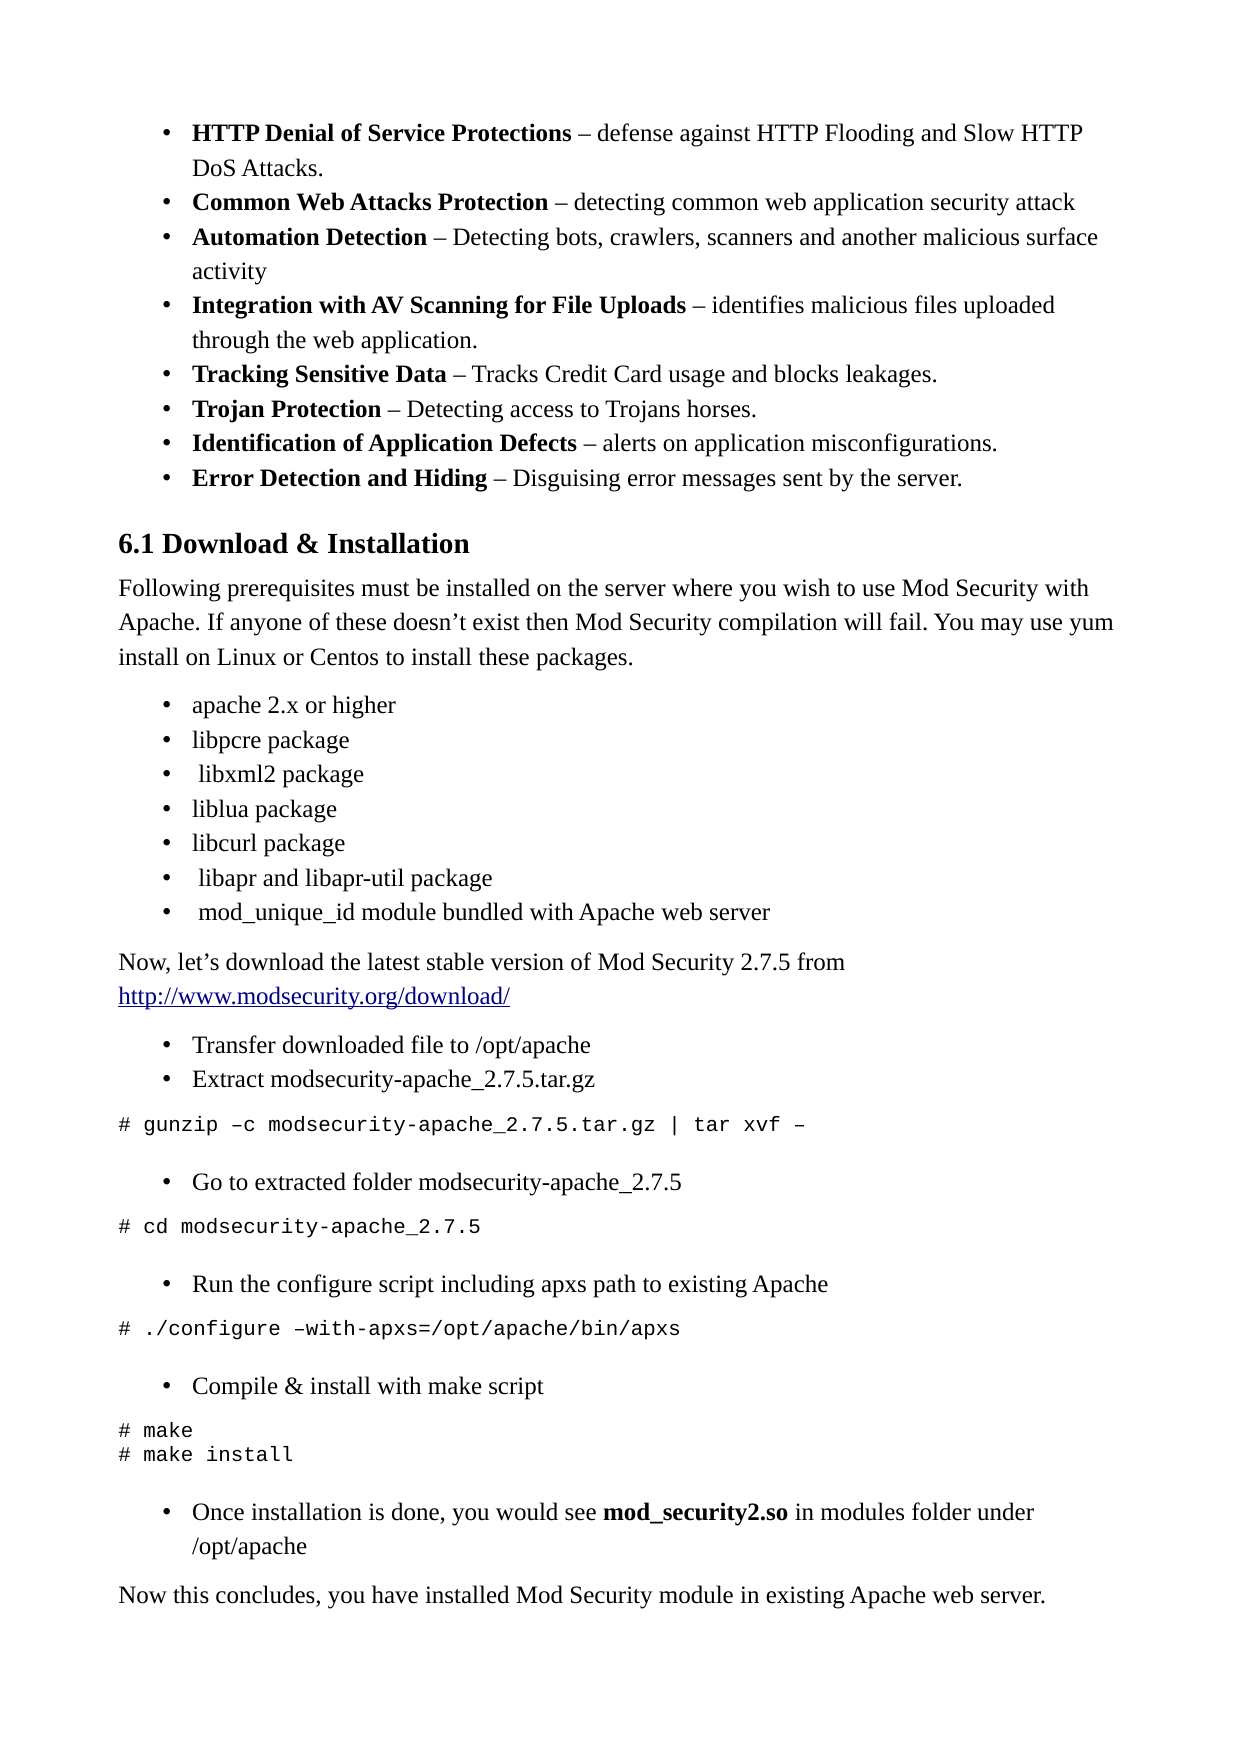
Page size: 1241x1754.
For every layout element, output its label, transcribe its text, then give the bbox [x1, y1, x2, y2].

list Once installation is done, you would see mod_security2.so in modules folder under /opt/apache [162, 1497, 1122, 1560]
list libpcre package [162, 725, 1122, 754]
list Integration with AV Scanning for File Uploads – identifies malicious files uploaded through the web application. [162, 291, 1122, 354]
list Automation Detection – Detecting bots, crawlers, scanners and another malicious surface activity [162, 222, 1122, 285]
list libcurl package [162, 828, 1122, 857]
list apache 2.x or higher [162, 691, 1122, 719]
list Transfer downloaded file to /opt/apache [162, 1030, 1122, 1059]
list Identification of Application Defects – alerts on application misconfigurations. [162, 428, 1122, 457]
list Common Web Attacks Protection – detecting common web application security attack [162, 187, 1122, 216]
list Extract modsecurity-apache_2.7.5.tar.gz [162, 1064, 1122, 1093]
text # make install [118, 1444, 1122, 1467]
text Following prerequisites must be installed on the server where you wish to use Mod Security with Apache. If anyone of these doesn’t exist then Mod Security compilation will fail. You may use yum install on Linux or Centos to install these packages. [118, 573, 1122, 670]
list mod_unique_id module bundled with Apache web server [162, 897, 1122, 926]
list Tracking Sensitive Data – Tracks Credit Card usage and blocks leakages. [162, 359, 1122, 388]
list Go to extracted folder modsecurity-apache_2.7.5 [162, 1167, 1122, 1196]
list liblua package [162, 794, 1122, 823]
text # ./configure –with-apxs=/opt/apache/bin/apxs [118, 1318, 1122, 1342]
list libxml2 package [162, 759, 1122, 788]
list Error Detection and Hiding – Disguising error messages sent by the server. [162, 463, 1122, 492]
text Now, let’s download the latest stable version of Mod Security 2.7.5 from http://www.modsecurity.org/download/ [118, 947, 1122, 1010]
text # cd modsecurity-apache_2.7.5 [118, 1216, 1122, 1239]
list Run the configure script including apxs path to existing Apache [162, 1269, 1122, 1298]
text # gunzip –c modsecurity-apache_2.7.5.tar.gz | tar xvf – [118, 1114, 1122, 1137]
text # make [118, 1420, 1122, 1444]
subtitle 6.1 Download & Installation [118, 527, 1122, 560]
list Compile & install with make script [162, 1371, 1122, 1400]
text Now this concludes, you have installed Mod Security module in existing Apache web server. [118, 1581, 1122, 1609]
list Trojan Protection – Detecting access to Trojans horses. [162, 394, 1122, 423]
list HTTP Denial of Service Protections – defense against HTTP Flooding and Slow HTTP DoS Attacks. [162, 118, 1122, 181]
list libapr and libapr-util package [162, 863, 1122, 892]
